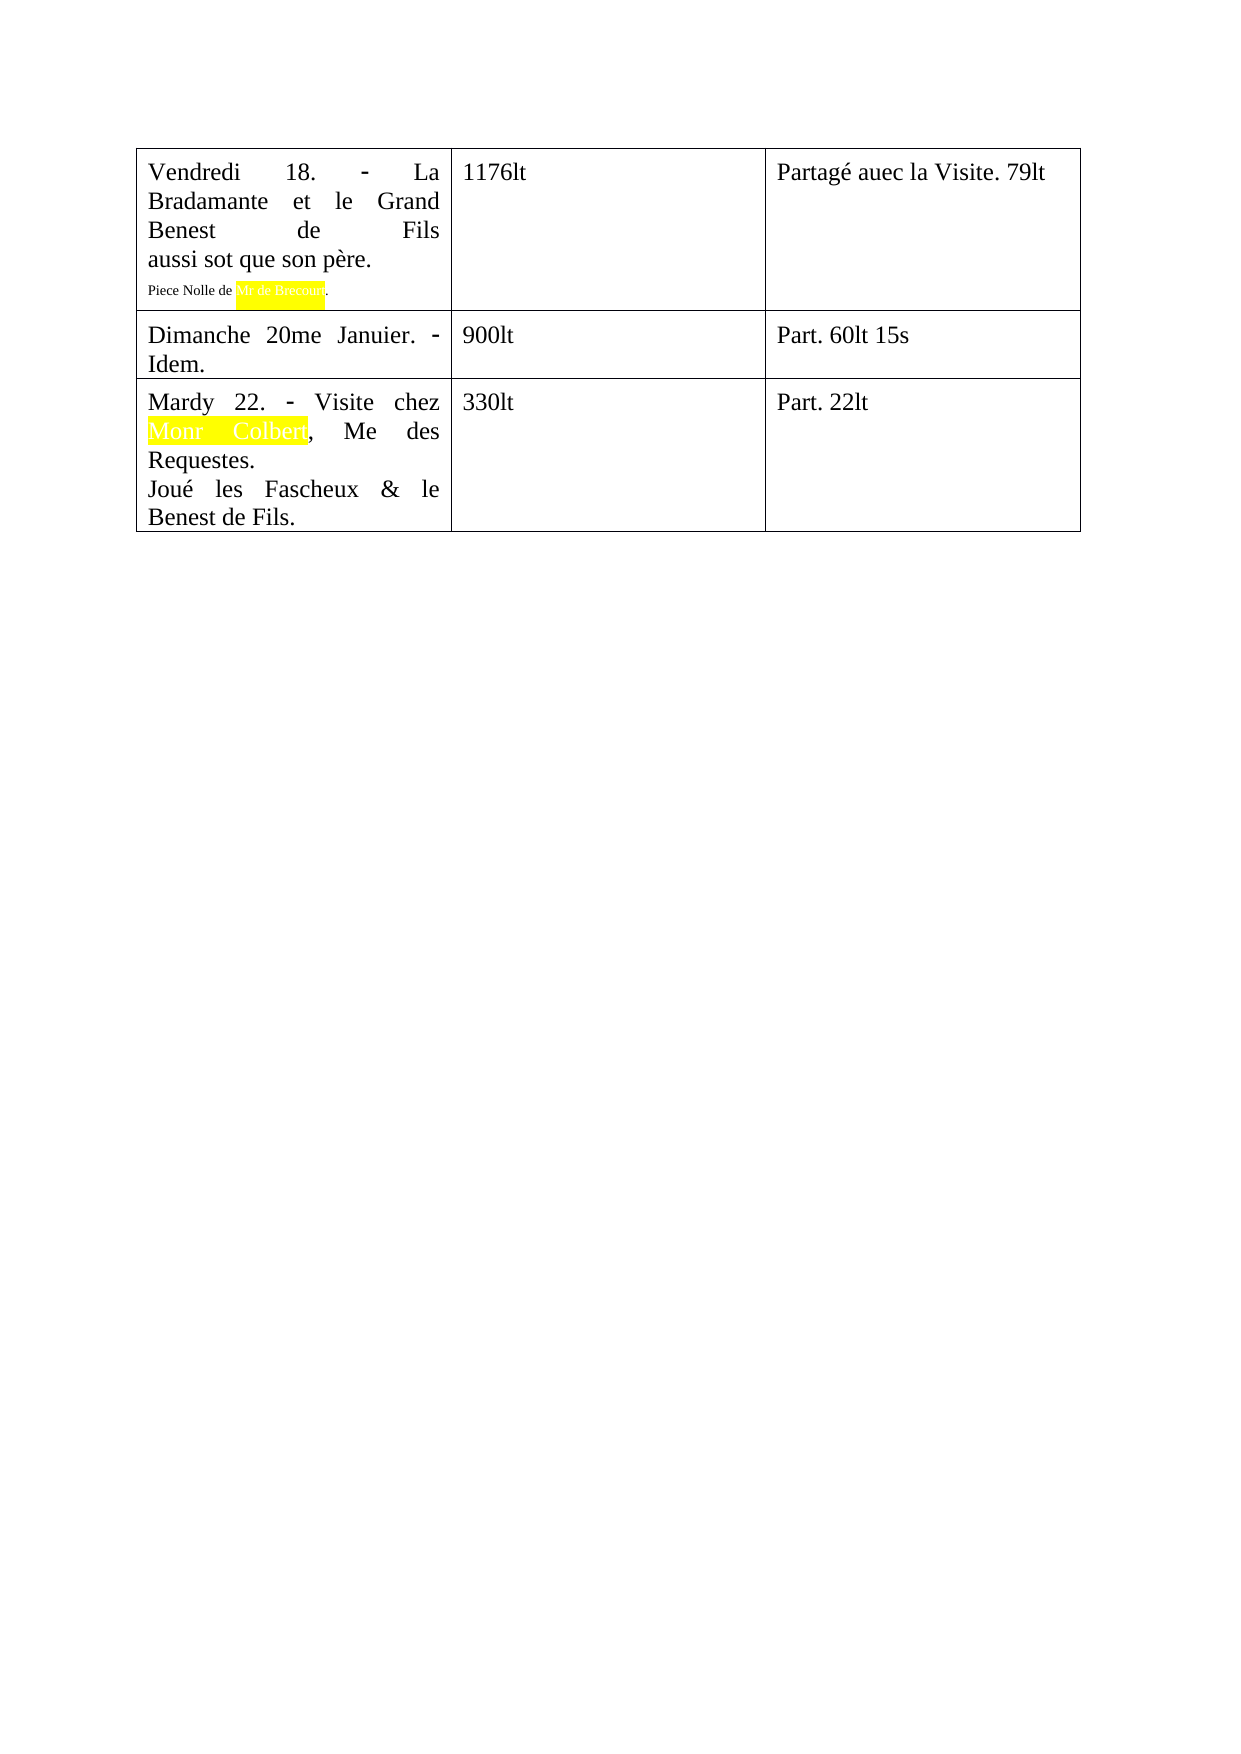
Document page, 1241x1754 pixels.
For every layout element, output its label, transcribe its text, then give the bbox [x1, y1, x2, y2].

table_cell Partagé auec la Visite. 79lt [766, 149, 1080, 310]
table_cell 330lt [452, 379, 765, 531]
table_cell Mardy 22.  Visite chez Monr Colbert, Me des Requestes. Joué les Fascheux & le Benest de Fils. [137, 379, 451, 531]
table_cell Part. 60lt 15s [766, 311, 1080, 377]
table_cell Vendredi 18.  La Bradamante et le Grand Benest de Fils aussi sot que son père. Piece Nolle de Mr de Brecourt. [137, 149, 451, 310]
table_cell Part. 22lt [766, 379, 1080, 531]
table_cell Dimanche 20me Januier.  Idem. [137, 311, 451, 377]
table_cell 900lt [452, 311, 765, 377]
table_cell 1176lt [452, 149, 765, 310]
